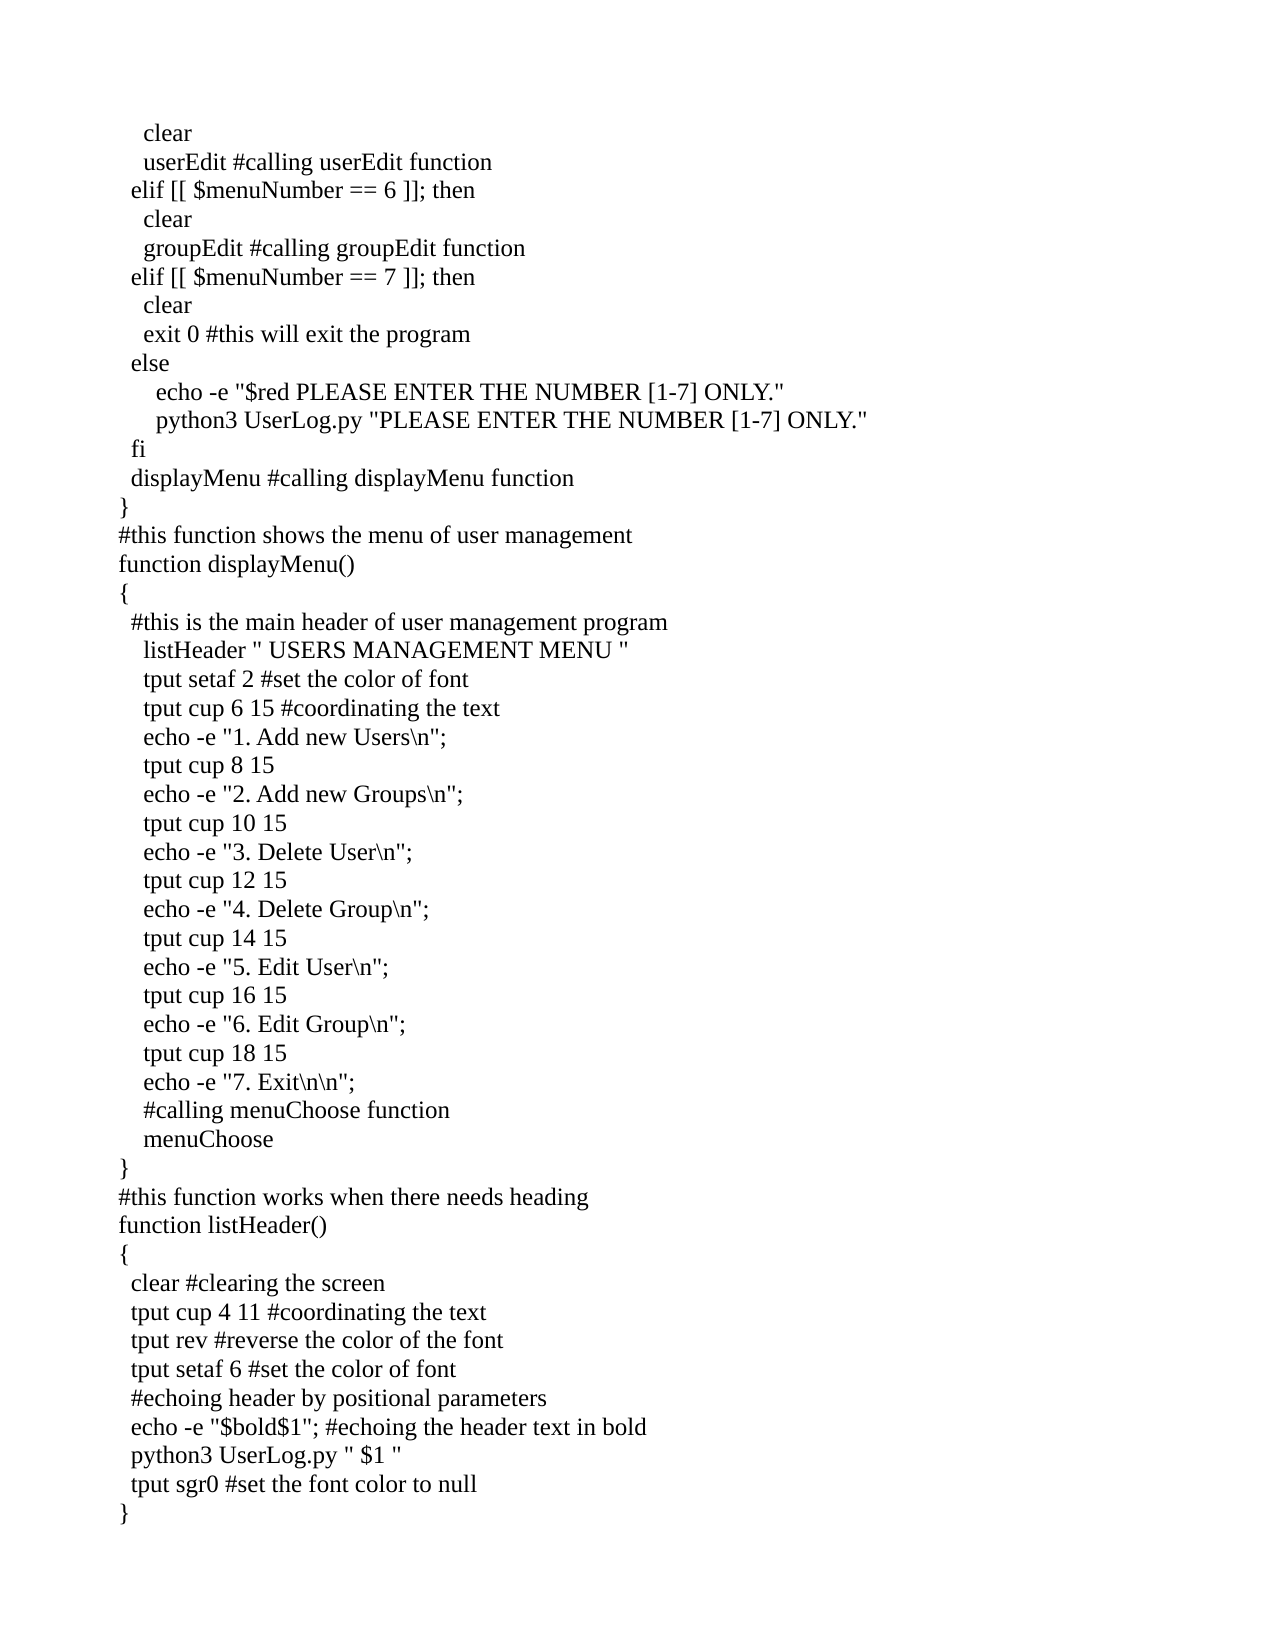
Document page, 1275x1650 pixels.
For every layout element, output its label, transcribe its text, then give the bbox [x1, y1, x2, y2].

text python3 UserLog.py " $1 " [118, 1441, 1157, 1469]
text tput cup 14 15 [118, 923, 1157, 952]
text } [118, 492, 1157, 521]
text tput cup 16 15 [118, 981, 1157, 1009]
text else [118, 348, 1157, 377]
text tput cup 12 15 [118, 866, 1157, 894]
text displayMenu #calling displayMenu function [118, 463, 1157, 492]
text tput cup 4 11 #coordinating the text [118, 1297, 1157, 1326]
text #this is the main header of user management program [118, 607, 1157, 636]
text echo -e "6. Edit Group\n"; [118, 1009, 1157, 1038]
text elif [[ $menuNumber == 7 ]]; then [118, 262, 1157, 291]
text clear #clearing the screen [118, 1268, 1157, 1297]
text echo -e "7. Exit\n\n"; [118, 1067, 1157, 1096]
text elif [[ $menuNumber == 6 ]]; then [118, 176, 1157, 204]
text echo -e "$red PLEASE ENTER THE NUMBER [1-7] ONLY." [118, 377, 1157, 406]
text python3 UserLog.py "PLEASE ENTER THE NUMBER [1-7] ONLY." [118, 406, 1157, 434]
text echo -e "5. Edit User\n"; [118, 952, 1157, 981]
text clear [118, 204, 1157, 233]
text echo -e "3. Delete User\n"; [118, 837, 1157, 866]
text groupEdit #calling groupEdit function [118, 233, 1157, 262]
text tput cup 18 15 [118, 1038, 1157, 1067]
text function displayMenu() [118, 549, 1157, 578]
text function listHeader() [118, 1211, 1157, 1239]
text echo -e "2. Add new Groups\n"; [118, 779, 1157, 808]
text echo -e "$bold$1"; #echoing the header text in bold [118, 1412, 1157, 1441]
text tput sgr0 #set the font color to null [118, 1469, 1157, 1498]
text #this function shows the menu of user management [118, 521, 1157, 549]
text #echoing header by positional parameters [118, 1383, 1157, 1412]
text echo -e "4. Delete Group\n"; [118, 894, 1157, 923]
text #calling menuChoose function [118, 1096, 1157, 1124]
text { [118, 578, 1157, 607]
text menuChoose [118, 1124, 1157, 1153]
text tput setaf 6 #set the color of font [118, 1354, 1157, 1383]
text tput cup 8 15 [118, 751, 1157, 779]
text listHeader " USERS MANAGEMENT MENU " [118, 636, 1157, 664]
text tput rev #reverse the color of the font [118, 1326, 1157, 1354]
text clear [118, 118, 1157, 147]
text echo -e "1. Add new Users\n"; [118, 722, 1157, 751]
text { [118, 1239, 1157, 1268]
text } [118, 1153, 1157, 1182]
text tput setaf 2 #set the color of font [118, 664, 1157, 693]
text tput cup 10 15 [118, 808, 1157, 837]
text } [118, 1498, 1157, 1527]
text #this function works when there needs heading [118, 1182, 1157, 1211]
text userEdit #calling userEdit function [118, 147, 1157, 176]
text clear [118, 291, 1157, 319]
text tput cup 6 15 #coordinating the text [118, 693, 1157, 722]
text exit 0 #this will exit the program [118, 319, 1157, 348]
text fi [118, 434, 1157, 463]
